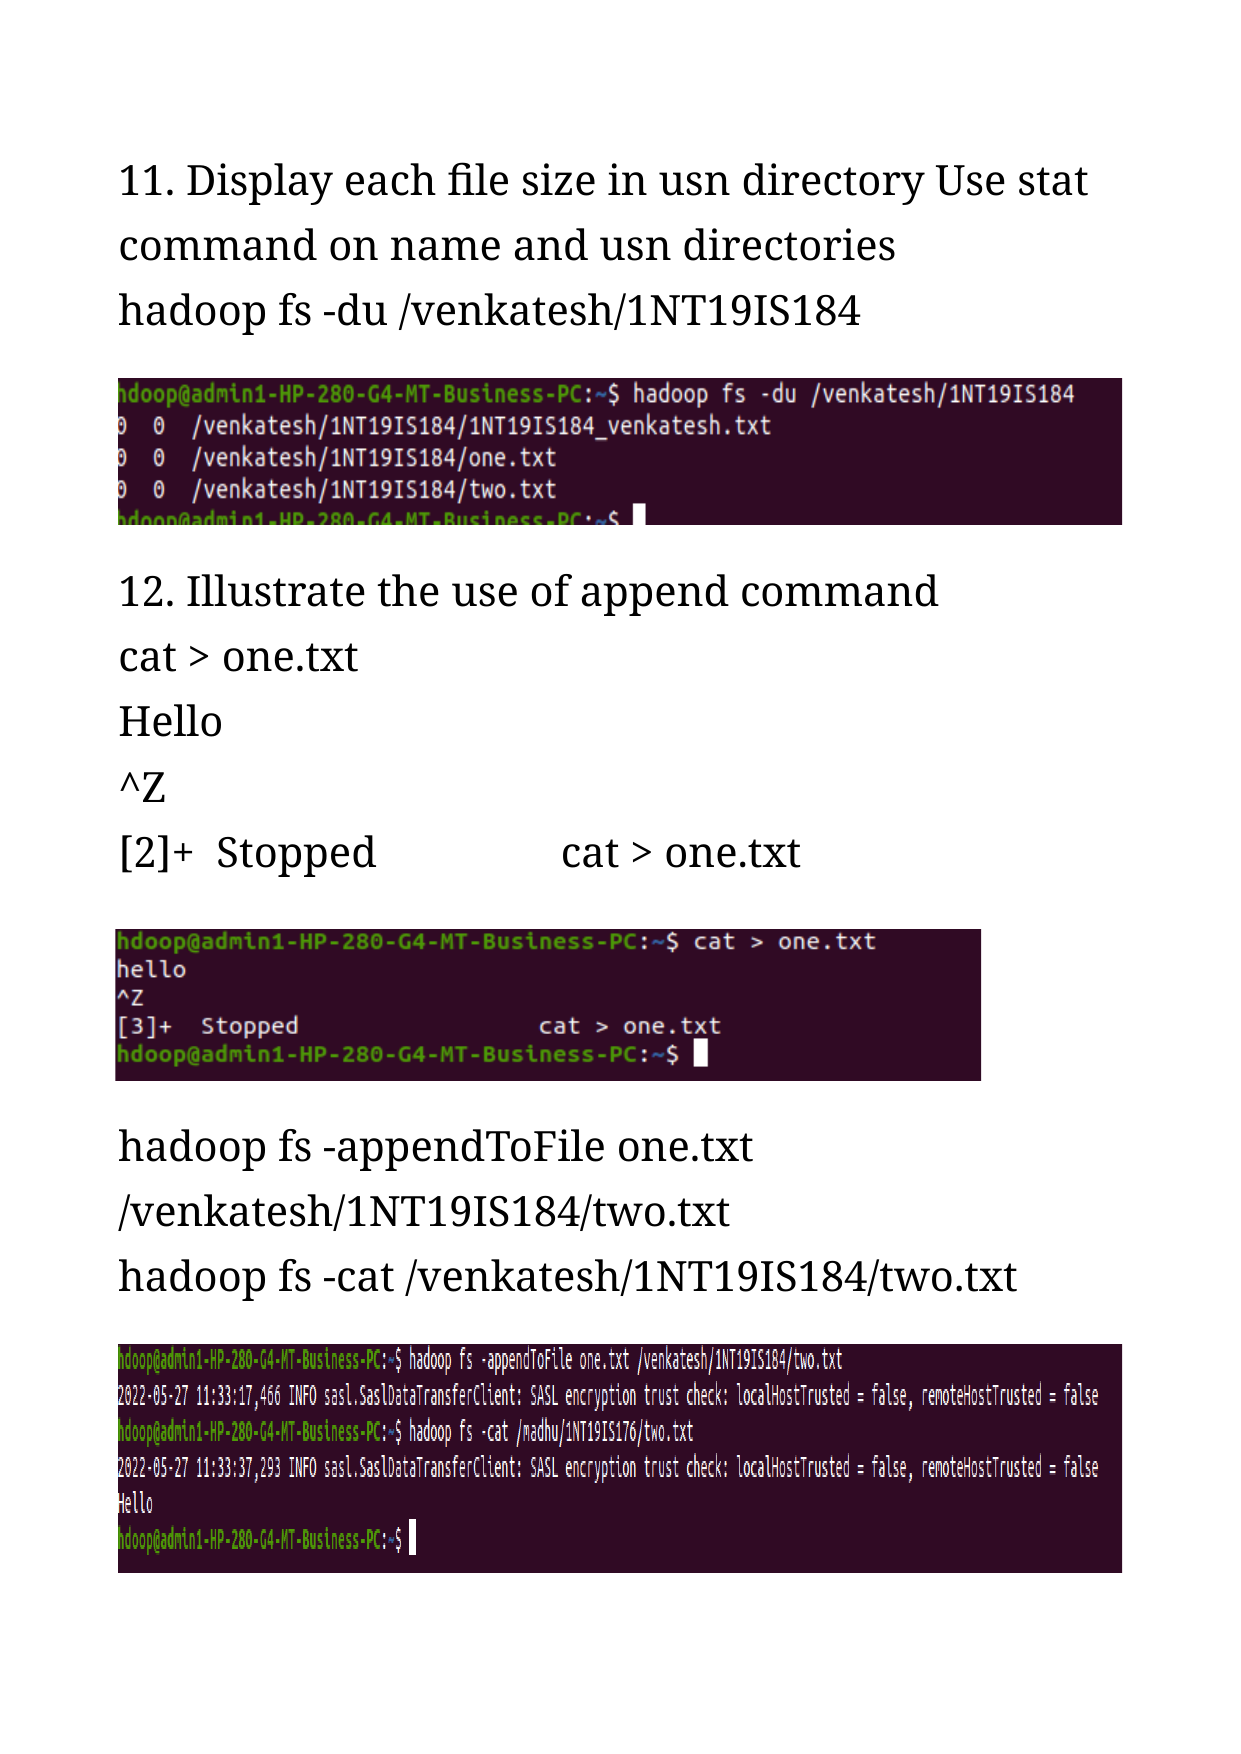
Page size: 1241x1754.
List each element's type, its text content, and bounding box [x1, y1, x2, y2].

text cat > one.txt [118, 627, 1122, 684]
text 11. Display each file size in usn directory Use stat command on name and usn directories [118, 151, 1122, 273]
text 12. Illustrate the use of append command [118, 562, 1122, 619]
text Hello [118, 692, 1122, 749]
text hadoop fs -du /venkatesh/1NT19IS184 [118, 281, 1122, 338]
text hadoop fs -appendToFile one.txt /venkatesh/1NT19IS184/two.txt [118, 1117, 1122, 1238]
text [2]+ Stopped cat > one.txt [118, 823, 1122, 879]
text ^Z [118, 757, 1122, 814]
text hadoop fs -cat /venkatesh/1NT19IS184/two.txt [118, 1247, 1122, 1304]
